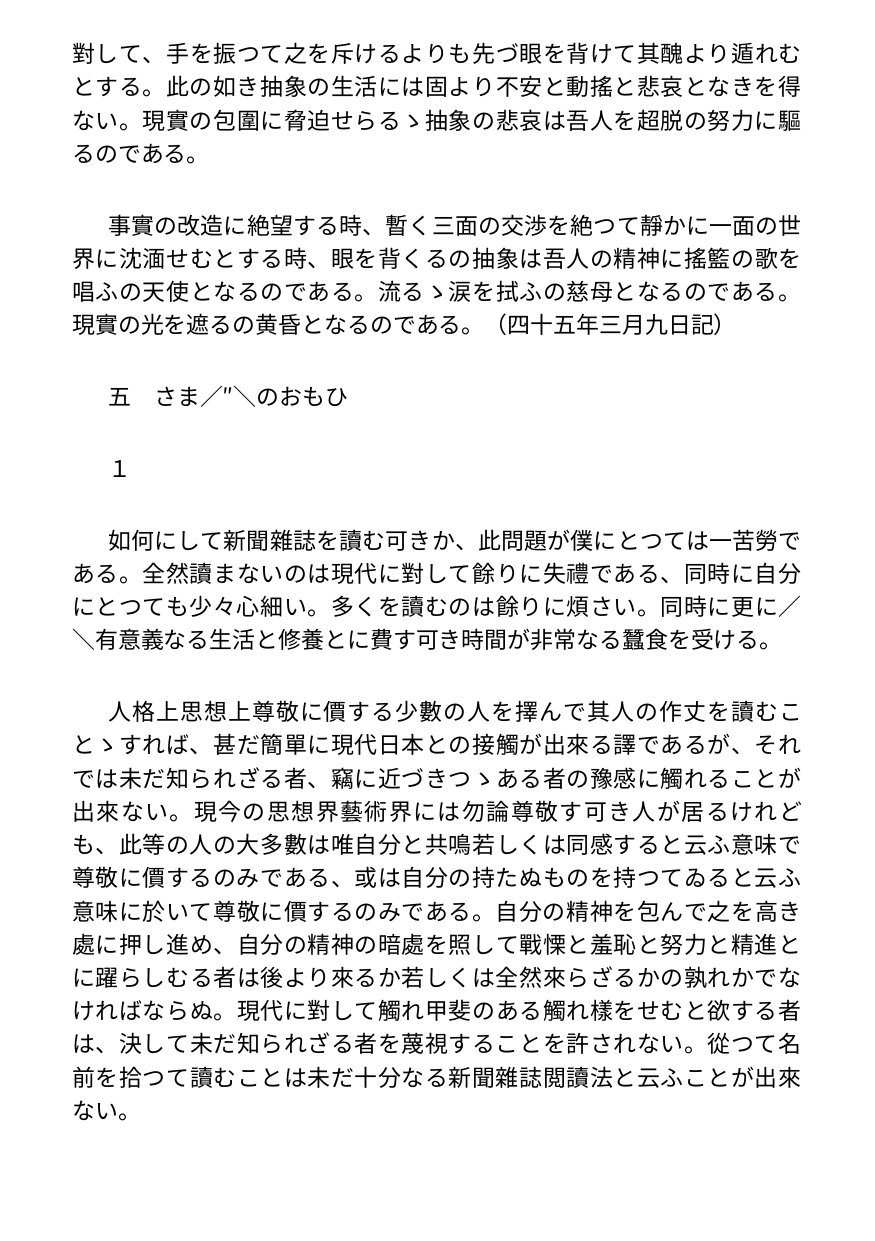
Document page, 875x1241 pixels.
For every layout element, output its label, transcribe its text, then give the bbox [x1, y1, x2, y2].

text 對して、手を振つて之を斥けるよりも先づ眼を背けて其醜より遁れむとする。此の如き抽象の生活には固より不安と動搖と悲哀となきを得ない。現實の包圍に脅迫せらるゝ抽象の悲哀は吾人を超脱の努力に驅るのである。 [72, 36, 802, 169]
text １ [72, 451, 802, 484]
text 如何にして新聞雜誌を讀む可きか、此問題が僕にとつては一苦勞である。全然讀まないのは現代に對して餘りに失禮である、同時に自分にとつても少々心細い。多くを讀むのは餘りに煩さい。同時に更に／＼有意義なる生活と修養とに費す可き時間が非常なる蠶食を受ける。 [72, 522, 802, 655]
text 五 さま／″＼のおもひ [72, 379, 802, 412]
text 事實の改造に絶望する時、暫く三面の交渉を絶つて靜かに一面の世界に沈湎せむとする時、眼を背くるの抽象は吾人の精神に搖籃の歌を唱ふの天使となるのである。流るゝ涙を拭ふの慈母となるのである。現實の光を遮るの黄昏となるのである。（四十五年三月九日記） [72, 207, 802, 340]
text 人格上思想上尊敬に價する少數の人を擇んで其人の作丈を讀むことゝすれば、甚だ簡單に現代日本との接觸が出來る譯であるが、それでは未だ知られざる者、竊に近づきつゝある者の豫感に觸れることが出來ない。現今の思想界藝術界には勿論尊敬す可き人が居るけれども、此等の人の大多數は唯自分と共鳴若しくは同感すると云ふ意味で尊敬に價するのみである、或は自分の持たぬものを持つてゐると云ふ意味に於いて尊敬に價するのみである。自分の精神を包んで之を高き處に押し進め、自分の精神の暗處を照して戰慄と羞恥と努力と精進とに躍らしむる者は後より來るか若しくは全然來らざるかの孰れかでなければならぬ。現代に對して觸れ甲斐のある觸れ樣をせむと欲する者は、決して未だ知られざる者を蔑視することを許されない。從つて名前を拾つて讀むことは未だ十分なる新聞雜誌閲讀法と云ふことが出來ない。 [72, 694, 802, 1126]
